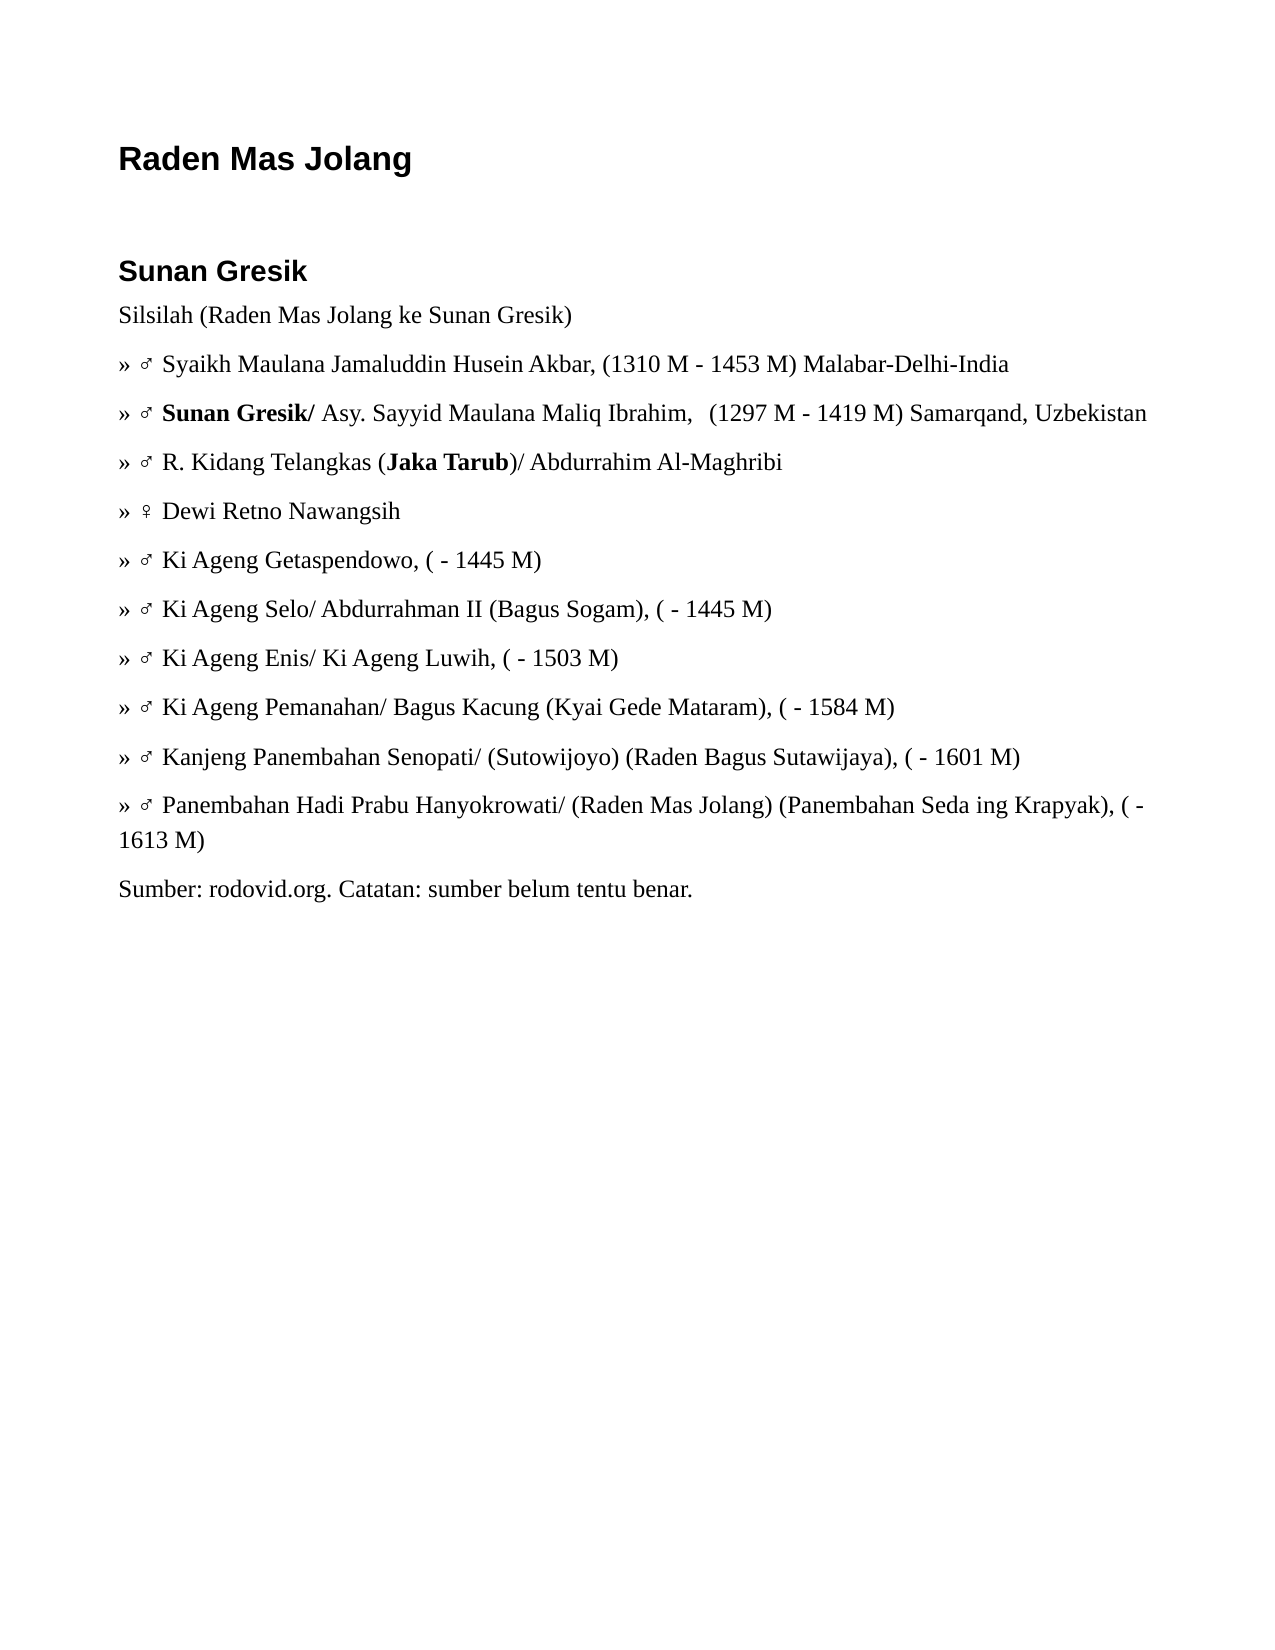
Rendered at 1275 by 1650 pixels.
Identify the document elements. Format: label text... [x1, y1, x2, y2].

text » ♂ Ki Ageng Getaspendowo, ( - 1445 M) [118, 545, 1157, 574]
text Silsilah (Raden Mas Jolang ke Sunan Gresik) [118, 300, 1157, 329]
subtitle Raden Mas Jolang [118, 139, 1157, 178]
text » ♂ Ki Ageng Enis/ Ki Ageng Luwih, ( - 1503 M) [118, 643, 1157, 672]
subtitle Sunan Gresik [118, 254, 1157, 287]
text » ♂ Ki Ageng Selo/ Abdurrahman II (Bagus Sogam), ( - 1445 M) [118, 594, 1157, 623]
text » ♂ Panembahan Hadi Prabu Hanyokrowati/ (Raden Mas Jolang) (Panembahan Seda ing Krapyak), ( - 1613 M) [118, 791, 1157, 854]
text » ♀ Dewi Retno Nawangsih [118, 496, 1157, 525]
text » ♂ Kanjeng Panembahan Senopati/ (Sutowijoyo) (Raden Bagus Sutawijaya), ( - 1601 M) [118, 742, 1157, 770]
text » ♂ Syaikh Maulana Jamaluddin Husein Akbar, (1310 M - 1453 M) Malabar-Delhi-India [118, 349, 1157, 378]
text Sumber: rodovid.org. Catatan: sumber belum tentu benar. [118, 874, 1157, 903]
text » ♂ Ki Ageng Pemanahan/ Bagus Kacung (Kyai Gede Mataram), ( - 1584 M) [118, 692, 1157, 721]
text » ♂ Sunan Gresik/ Asy. Sayyid Maulana Maliq Ibrahim, (1297 M - 1419 M) Samarqand, Uzbekistan [118, 398, 1157, 427]
text » ♂ R. Kidang Telangkas (Jaka Tarub)/ Abdurrahim Al-Maghribi [118, 447, 1157, 476]
